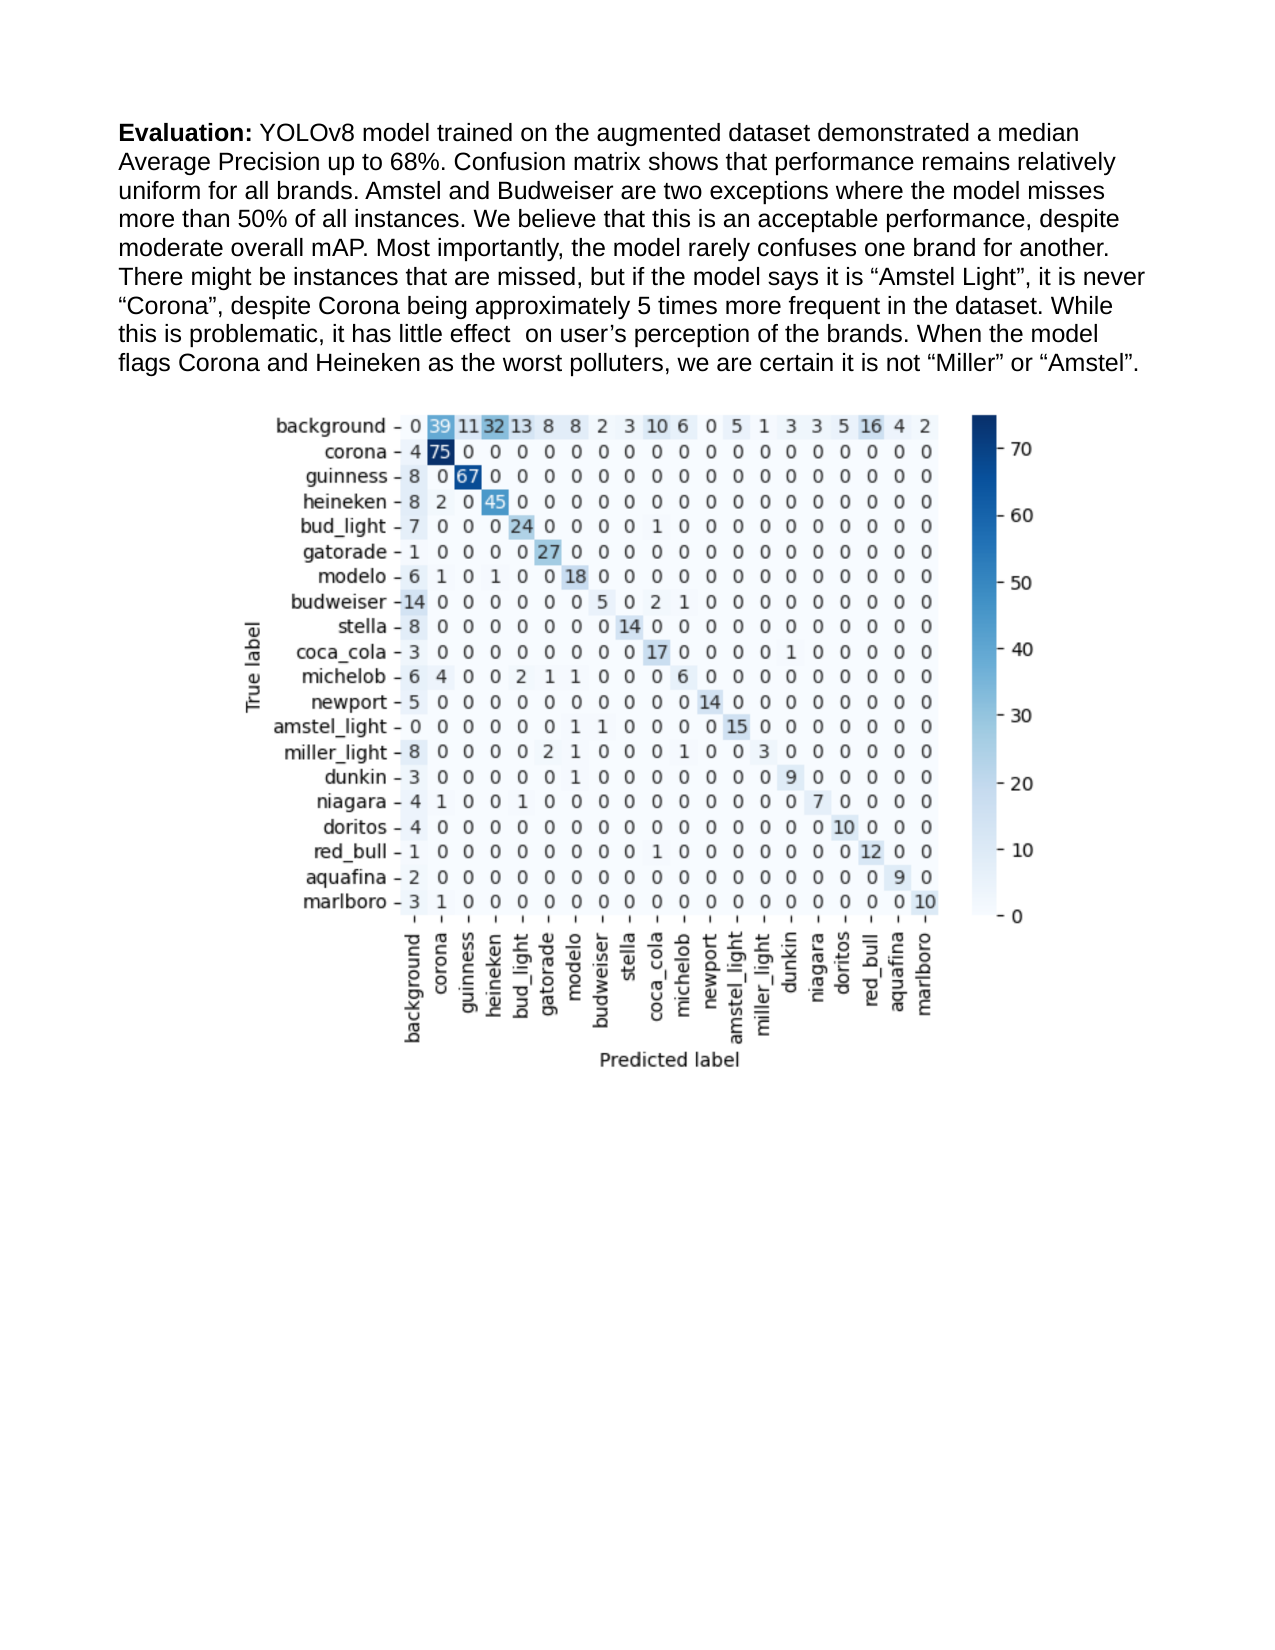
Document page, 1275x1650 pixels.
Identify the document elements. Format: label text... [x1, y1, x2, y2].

text Evaluation: YOLOv8 model trained on the augmented dataset demonstrated a median Average Precision up to 68%. Confusion matrix shows that performance remains relatively uniform for all brands. Amstel and Budweiser are two exceptions where the model misses more than 50% of all instances. We believe that this is an acceptable performance, despite moderate overall mAP. Most importantly, the model rarely confuses one brand for another. There might be instances that are missed, but if the model says it is “Amstel Light”, it is never “Corona”, despite Corona being approximately 5 times more frequent in the dataset. While this is problematic, it has little effect on user’s perception of the brands. When the model flags Corona and Heineken as the worst polluters, we are certain it is not “Miller” or “Amstel”. [118, 118, 1157, 377]
picture [236, 405, 1039, 1078]
